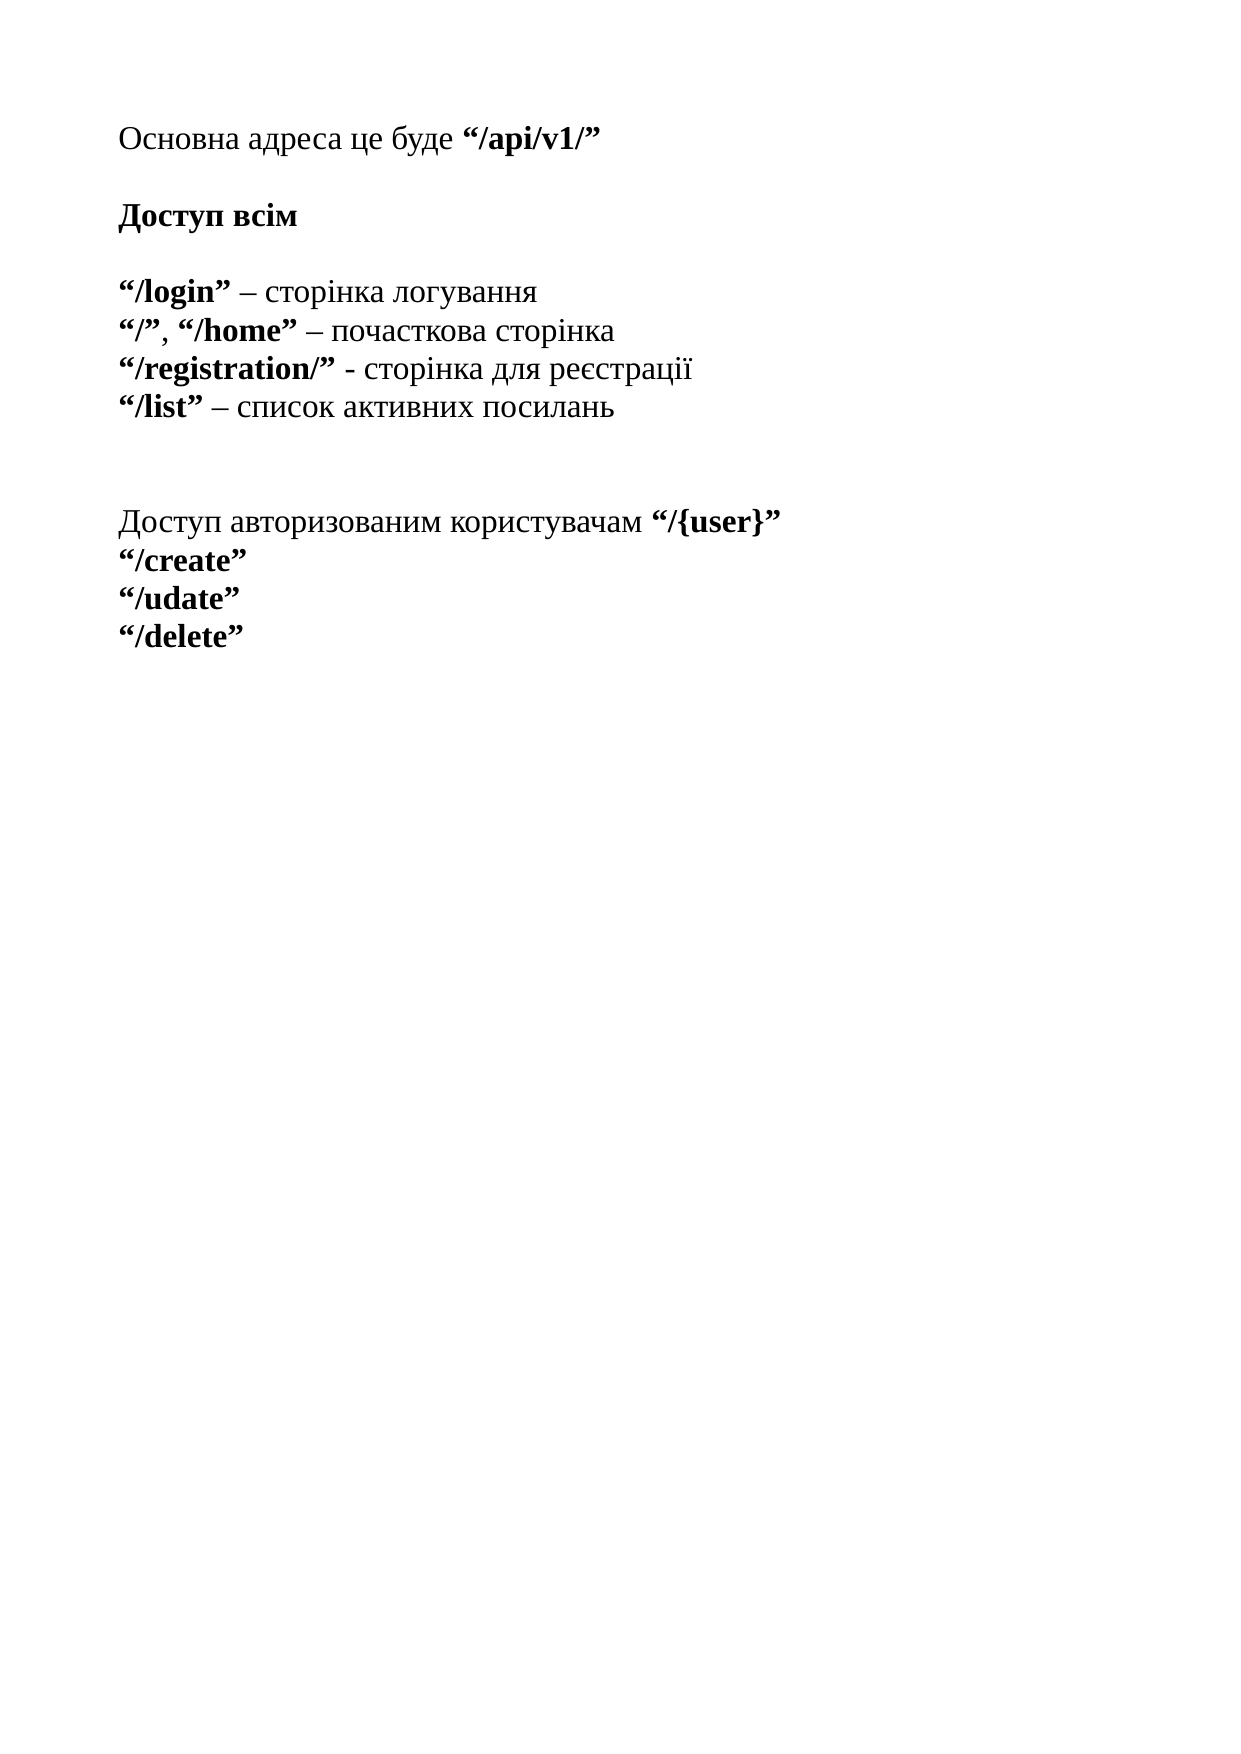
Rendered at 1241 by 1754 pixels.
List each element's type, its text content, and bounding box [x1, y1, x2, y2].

text “/”, “/home” – почасткова сторінка [118, 310, 1122, 348]
text Доступ авторизованим користувачам “/{user}” [118, 501, 1122, 540]
text “/udate” [118, 578, 1122, 616]
text Основна адреса це буде “/api/v1/” [118, 118, 1122, 156]
text “/login” – сторінка логування [118, 271, 1122, 310]
text “/delete” [118, 616, 1122, 655]
text “/create” [118, 540, 1122, 578]
text “/list” – список активних посилань [118, 386, 1122, 425]
text “/registration/” - сторінка для реєстрації [118, 348, 1122, 386]
text Доступ всім [118, 195, 1122, 233]
